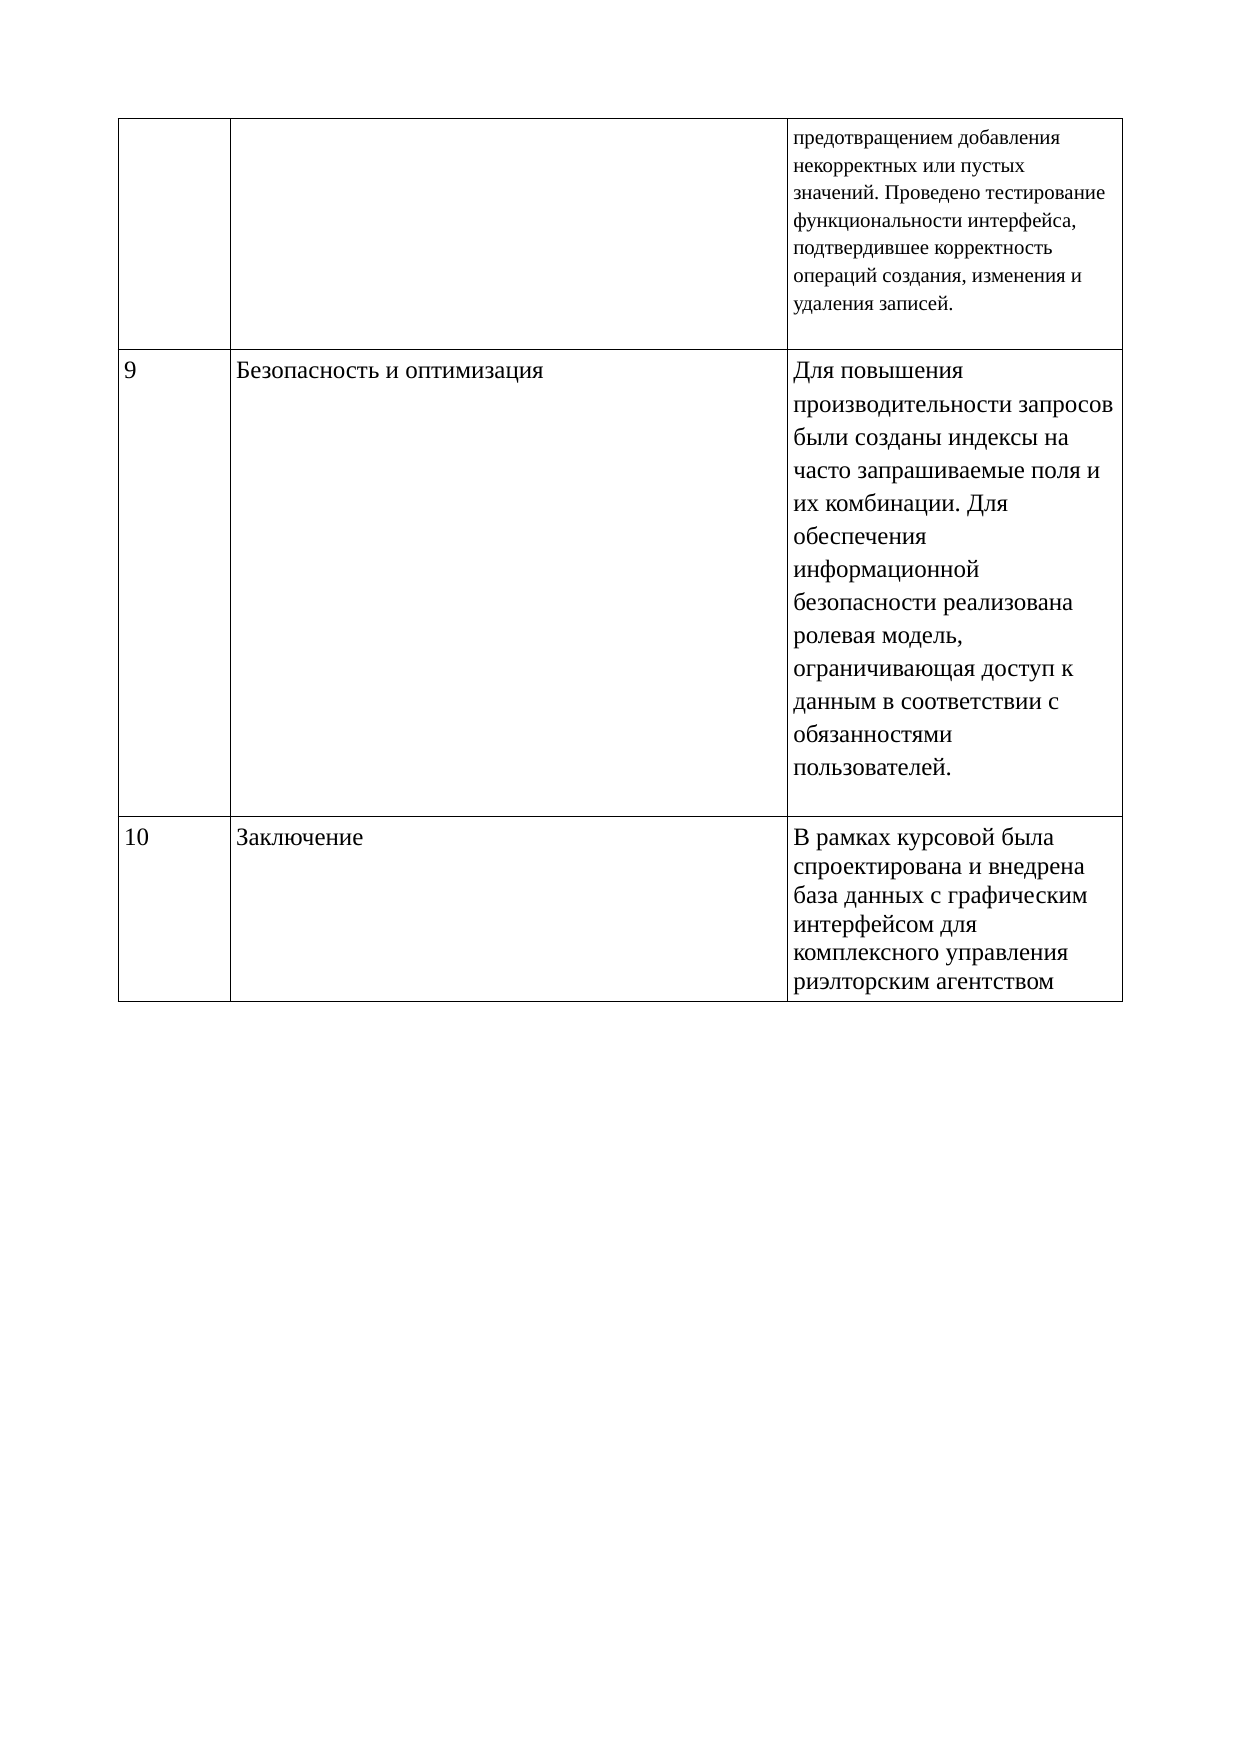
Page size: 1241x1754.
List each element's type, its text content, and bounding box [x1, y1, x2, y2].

table_cell [119, 119, 230, 349]
table_cell Для повышения производительности запросов были созданы индексы на часто запрашиваемые поля и их комбинации. Для обеспечения информационной безопасности реализована ролевая модель, ограничивающая доступ к данным в соответствии с обязанностями пользователей. [788, 350, 1122, 816]
table_cell В рамках курсовой была спроектирована и внедрена база данных с графическим интерфейсом для комплексного управления риэлторским агентством [788, 817, 1122, 1001]
table_cell предотвращением добавления некорректных или пустых значений. Проведено тестирование функциональности интерфейса, подтвердившее корректность операций создания, изменения и удаления записей. [788, 119, 1122, 349]
table_cell [231, 119, 787, 349]
table_cell 10 [119, 817, 230, 1001]
table_cell Безопасность и оптимизация [231, 350, 787, 816]
table_cell Заключение [231, 817, 787, 1001]
table_cell 9 [119, 350, 230, 816]
